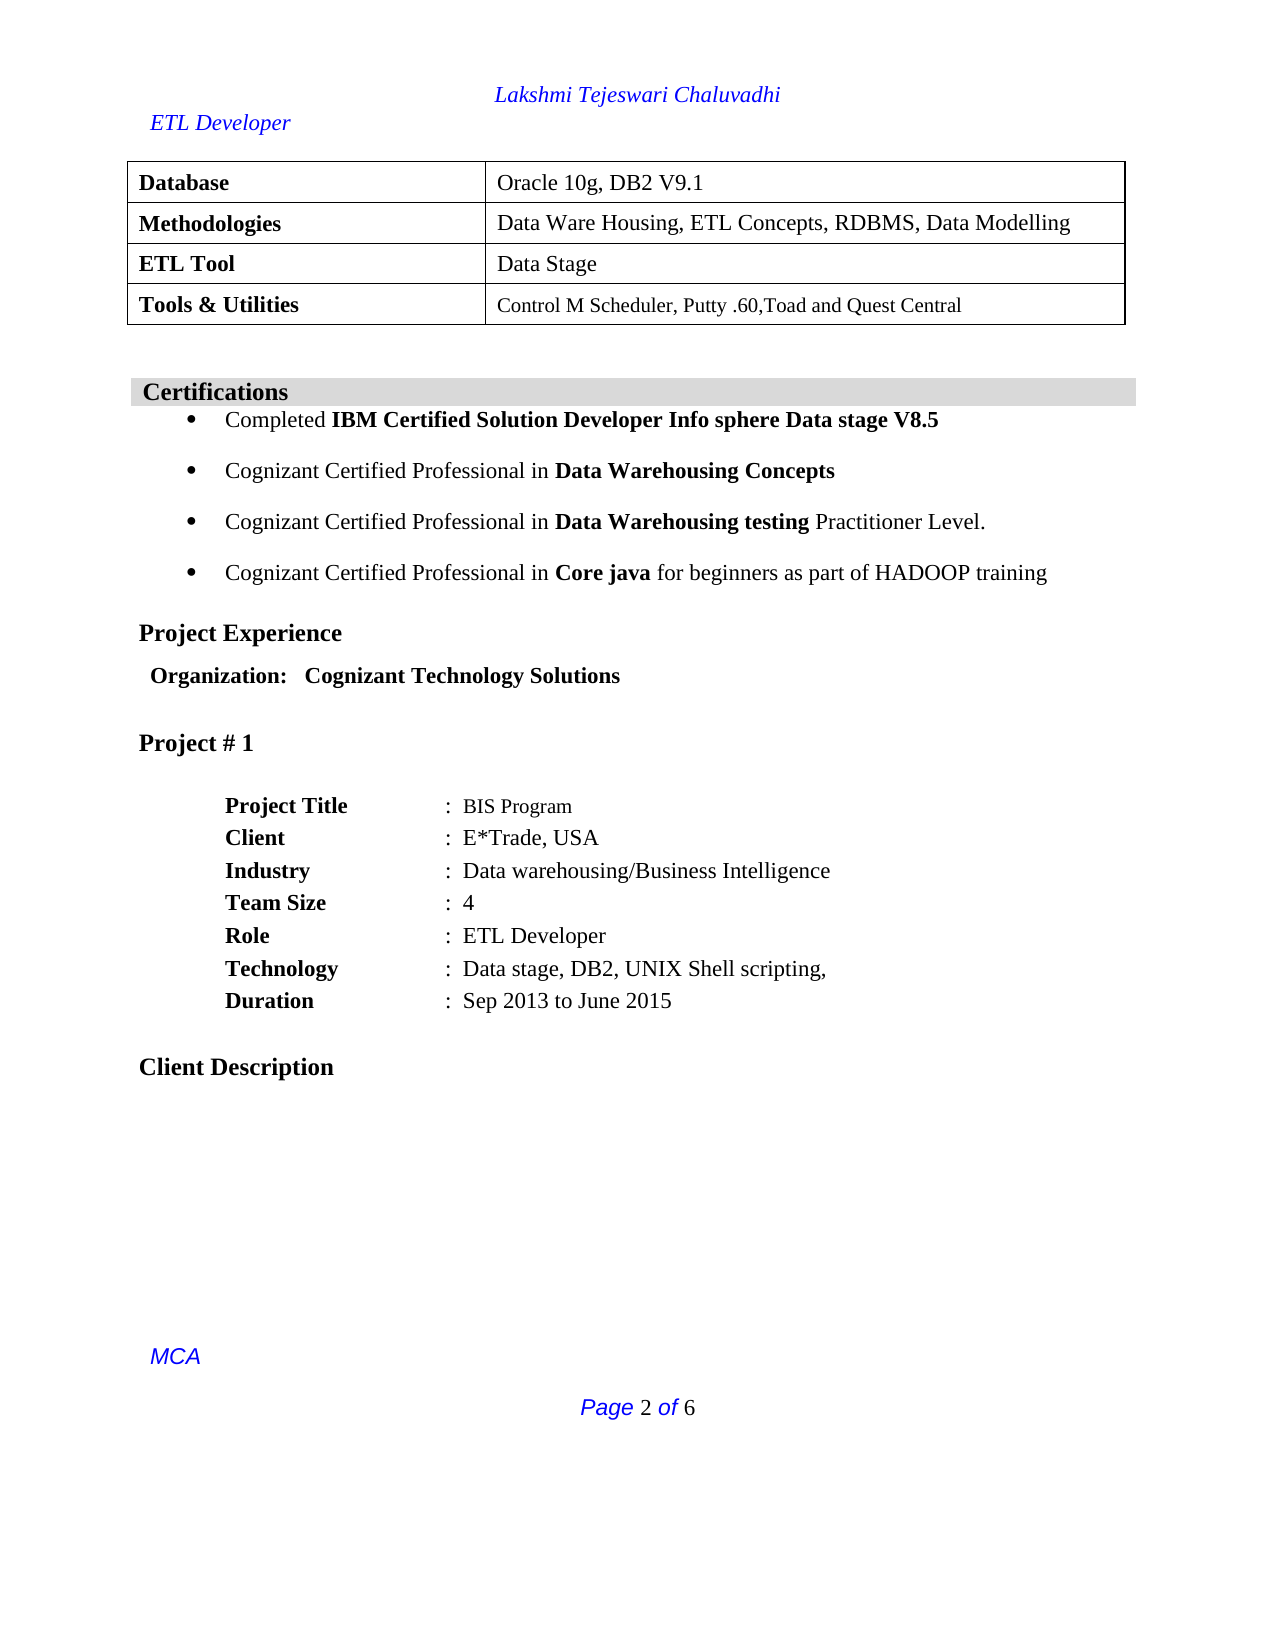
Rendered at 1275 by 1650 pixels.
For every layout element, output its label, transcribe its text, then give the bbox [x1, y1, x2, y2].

text Duration : Sep 2013 to June 2015 [150, 987, 1125, 1014]
table_cell Methodologies [128, 203, 485, 242]
table_header Project # 1 [128, 728, 1132, 757]
text Team Size : 4 [150, 889, 1125, 916]
text Client : E*Trade, USA [150, 824, 1125, 851]
list Completed IBM Certified Solution Developer Info sphere Data stage V8.5 [187, 406, 1125, 433]
list Cognizant Certified Professional in Data Warehousing Concepts [187, 457, 1125, 484]
table_cell Data Ware Housing, ETL Concepts, RDBMS, Data Modelling [486, 203, 1124, 242]
table_cell Control M Scheduler, Putty .60,Toad and Quest Central [486, 284, 1124, 324]
table_header Certifications [131, 378, 1136, 406]
text Project Title : BIS Program [150, 792, 1125, 818]
table_cell Data Stage [486, 244, 1124, 283]
table_cell Database [128, 162, 485, 202]
text Technology : Data stage, DB2, UNIX Shell scripting, [150, 955, 1125, 981]
table_header Client Description [128, 1053, 471, 1081]
list Cognizant Certified Professional in Core java for beginners as part of HADOOP training [187, 559, 1125, 586]
table_cell ETL Tool [128, 244, 485, 283]
table_cell Oracle 10g, DB2 V9.1 [486, 162, 1124, 202]
table_header Project Experience [128, 610, 1129, 655]
text Role : ETL Developer [150, 922, 1125, 948]
table_cell Tools & Utilities [128, 284, 485, 324]
list Cognizant Certified Professional in Data Warehousing testing Practitioner Level. [187, 508, 1125, 535]
text Industry : Data warehousing/Business Intelligence [150, 857, 1125, 883]
text Organization: Cognizant Technology Solutions [150, 661, 1125, 688]
